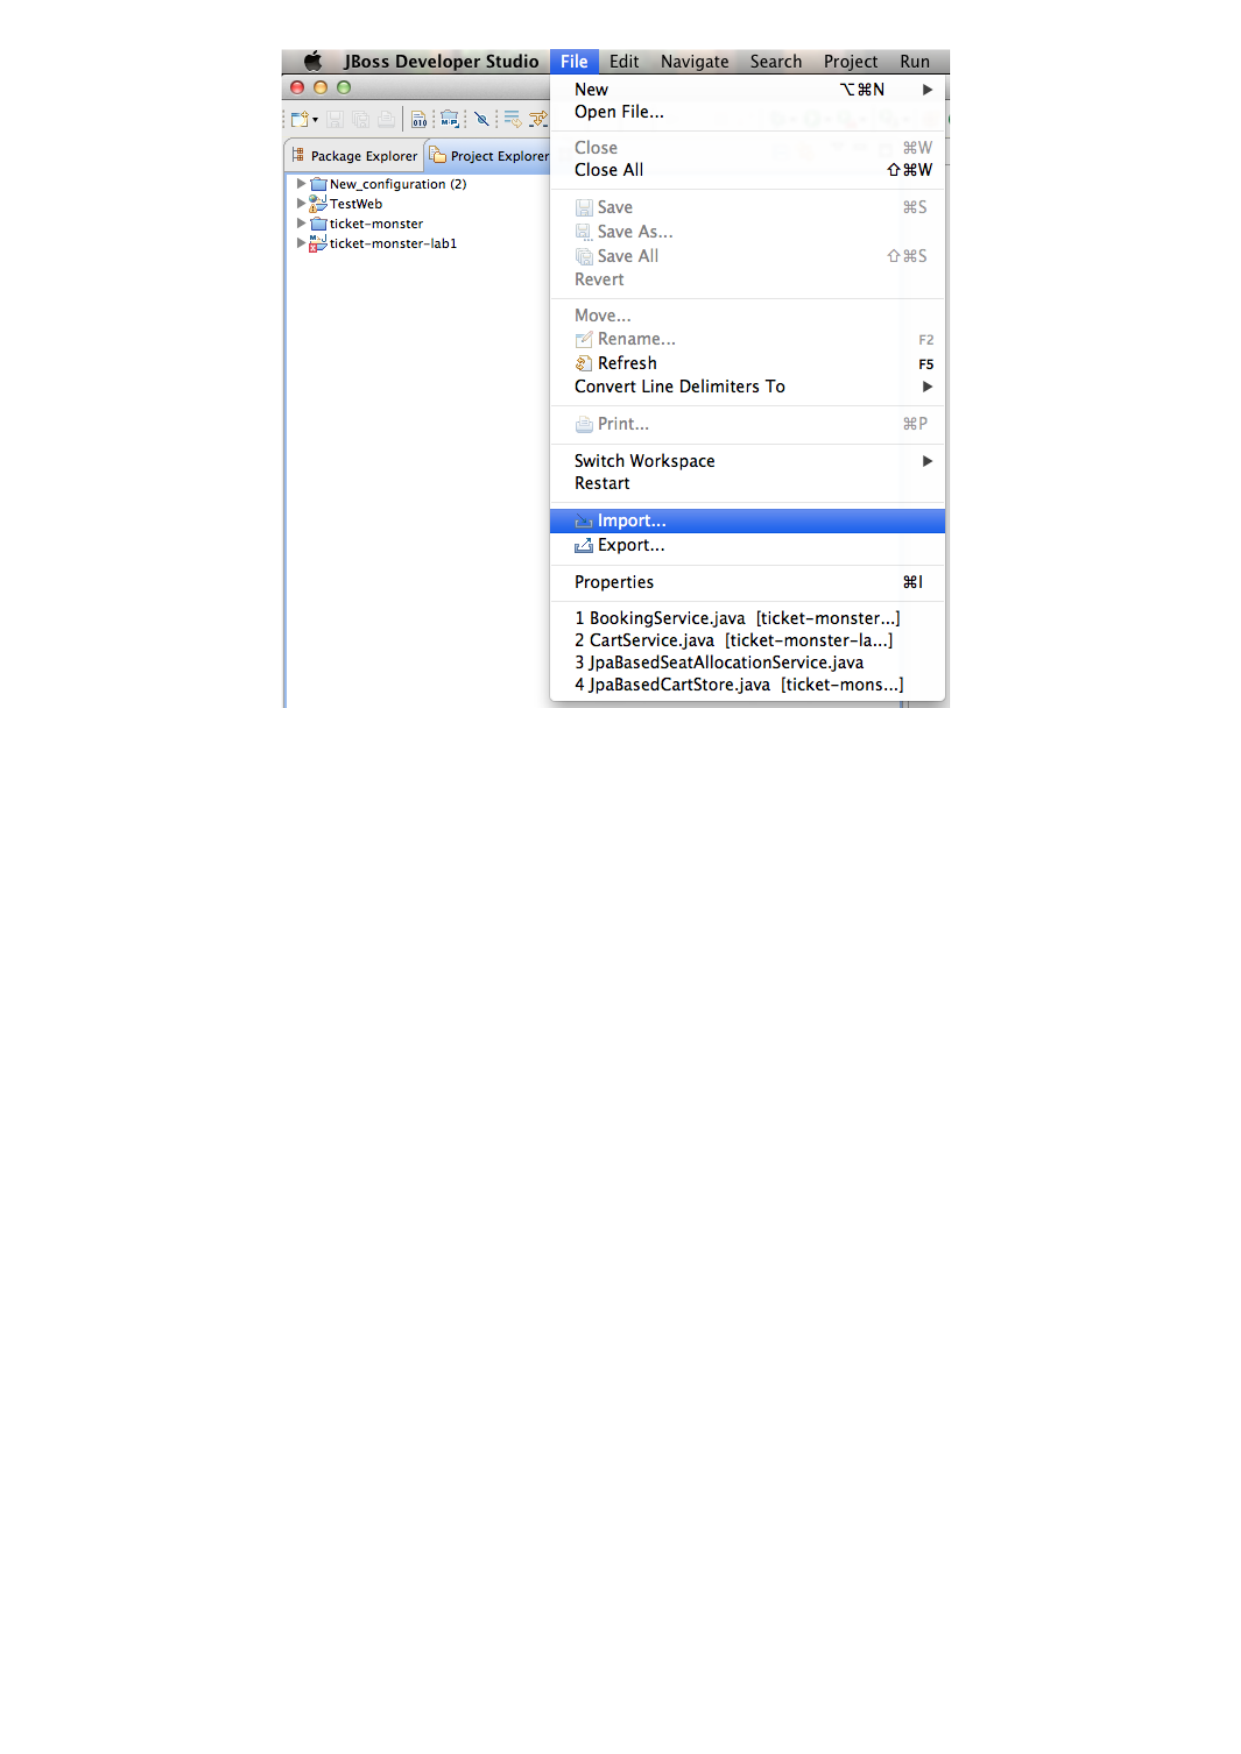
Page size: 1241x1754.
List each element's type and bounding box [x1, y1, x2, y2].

picture [281, 49, 951, 708]
